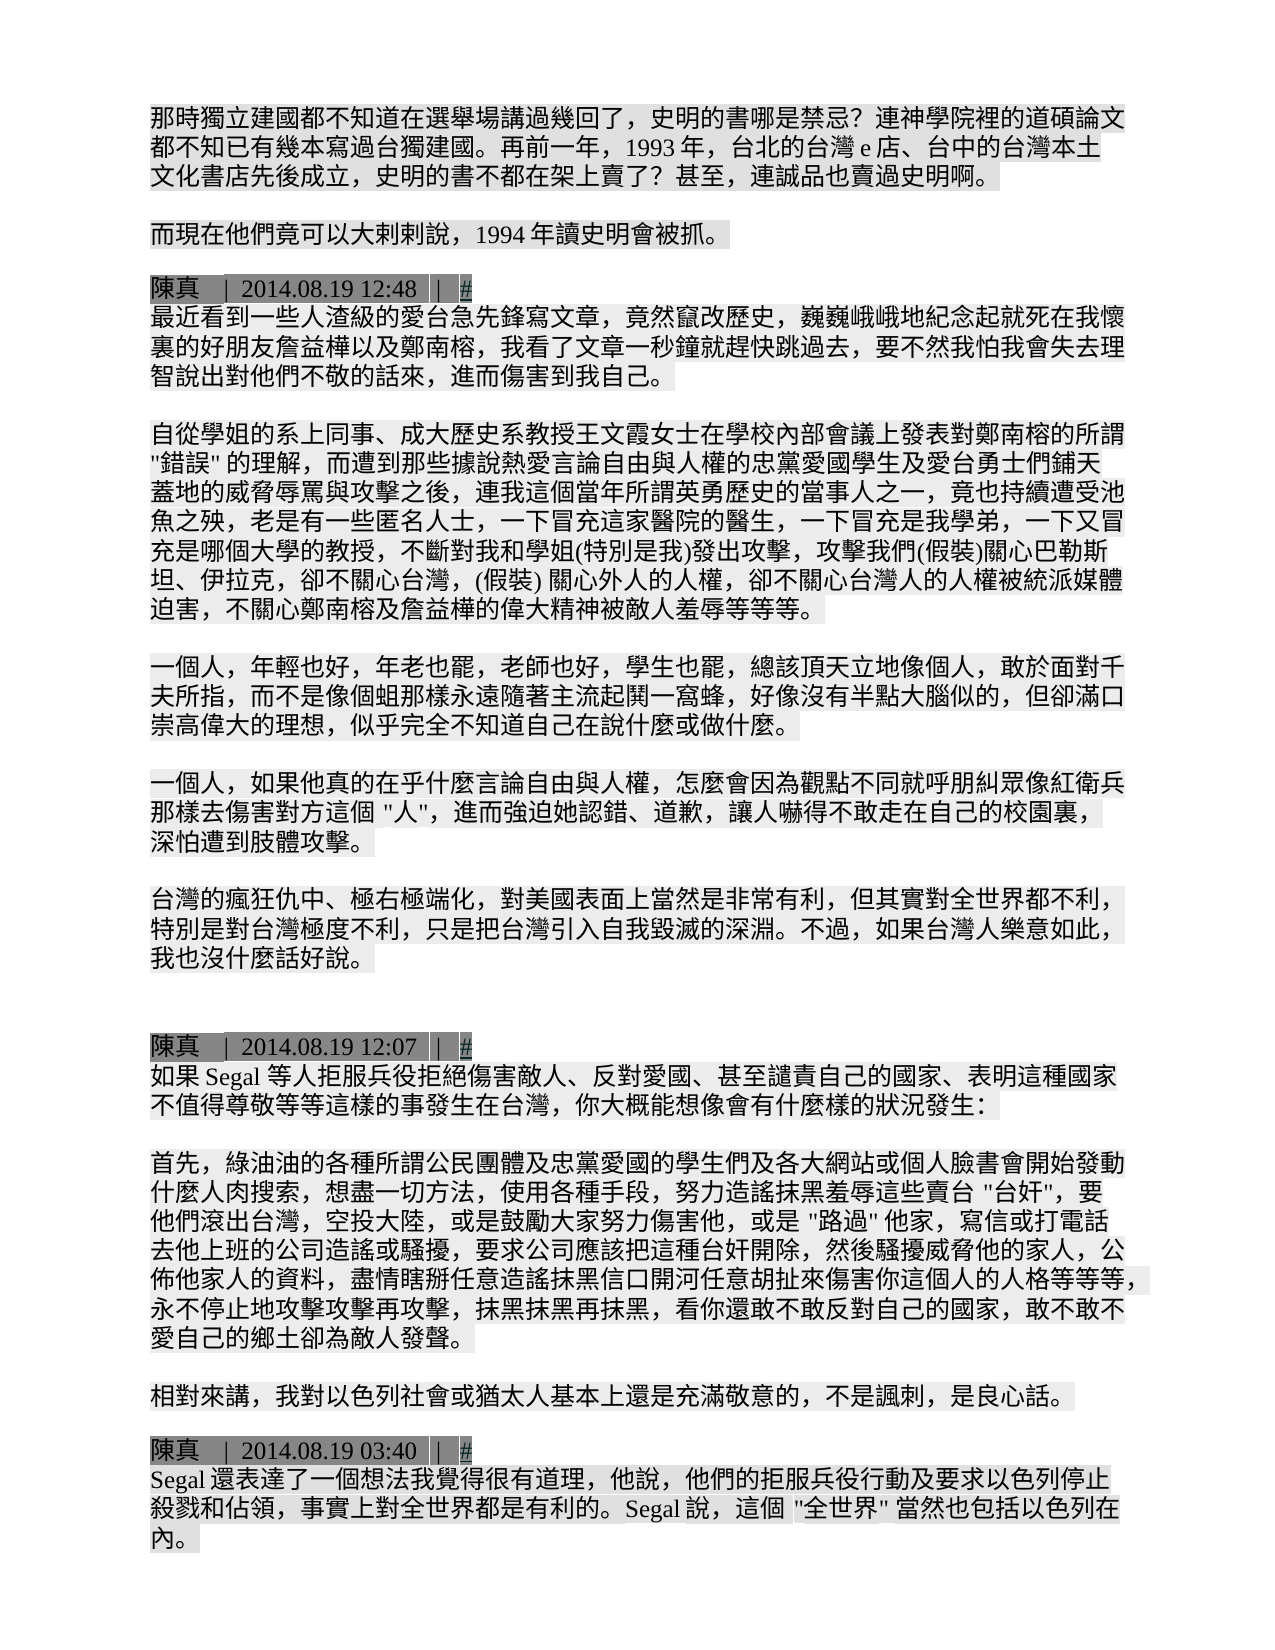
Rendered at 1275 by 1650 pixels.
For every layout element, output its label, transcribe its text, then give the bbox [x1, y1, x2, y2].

text 陳真 | 2014.08.19 12:48 | # [150, 274, 1125, 304]
text 陳真 | 2014.08.19 03:40 | # [150, 1436, 1125, 1465]
text 文章已上線。 竄改的何止詹益樺與鄭南榕。他們說，20年前讀史明的書會被抓。 20年前，那應該是1994年。 94年省市長與省市議員選舉，民進黨推陳定南配蘇貞昌選省長，「四百年來第一戰，欲將台灣變青天」，主打陳定南的清廉。中部的地下電台那時一度多到7、8家以上。 忘了好家庭電台那時是啥名字，一樣是忠明南路的大樓上，現在成了古典音樂台。望春風現在是快樂聯播網成員。海洋之聲轉為網路電台。地下電台最終不是敗給國民黨抄台打壓，是派系，是資本。 那時獨立建國都不知道在選舉場講過幾回了，史明的書哪是禁忌？連神學院裡的道碩論文都不知已有幾本寫過台獨建國。再前一年，1993年，台北的台灣e店、台中的台灣本土文化書店先後成立，史明的書不都在架上賣了？甚至，連誠品也賣過史明啊。 而現在他們竟可以大剌剌說，1994年讀史明會被抓。 [150, 75, 1125, 249]
text 陳真 | 2014.08.19 12:07 | # [150, 1032, 1125, 1062]
text 最近看到一些人渣級的愛台急先鋒寫文章，竟然竄改歷史，巍巍峨峨地紀念起就死在我懷裏的好朋友詹益樺以及鄭南榕，我看了文章一秒鐘就趕快跳過去，要不然我怕我會失去理智說出對他們不敬的話來，進而傷害到我自己。 自從學姐的系上同事、成大歷史系教授王文霞女士在學校內部會議上發表對鄭南榕的所謂 "錯誤" 的理解，而遭到那些據說熱愛言論自由與人權的忠黨愛國學生及愛台勇士們鋪天蓋地的威脅辱罵與攻擊之後，連我這個當年所謂英勇歷史的當事人之一，竟也持續遭受池魚之殃，老是有一些匿名人士，一下冒充這家醫院的醫生，一下冒充是我學弟，一下又冒充是哪個大學的教授，不斷對我和學姐(特別是我)發出攻擊，攻擊我們(假裝)關心巴勒斯坦、伊拉克，卻不關心台灣，(假裝) 關心外人的人權，卻不關心台灣人的人權被統派媒體迫害，不關心鄭南榕及詹益樺的偉大精神被敵人羞辱等等等。 一個人，年輕也好，年老也罷，老師也好，學生也罷，總該頂天立地像個人，敢於面對千夫所指，而不是像個蛆那樣永遠隨著主流起鬨一窩蜂，好像沒有半點大腦似的，但卻滿口崇高偉大的理想，似乎完全不知道自己在說什麼或做什麼。 一個人，如果他真的在乎什麼言論自由與人權，怎麼會因為觀點不同就呼朋糾眾像紅衛兵那樣去傷害對方這個 "人"，進而強迫她認錯、道歉，讓人嚇得不敢走在自己的校園裏，深怕遭到肢體攻擊。 台灣的瘋狂仇中、極右極端化，對美國表面上當然是非常有利，但其實對全世界都不利，特別是對台灣極度不利，只是把台灣引入自我毀滅的深淵。不過，如果台灣人樂意如此，我也沒什麼話好說。 [150, 304, 1125, 973]
text Segal還表達了一個想法我覺得很有道理，他說，他們的拒服兵役行動及要求以色列停止殺戮和佔領，事實上對全世界都是有利的。Segal說，這個 "全世界" 當然也包括以色列在內。 [150, 1465, 1125, 1553]
text 如果Segal 等人拒服兵役拒絕傷害敵人、反對愛國、甚至譴責自己的國家、表明這種國家不值得尊敬等等這樣的事發生在台灣，你大概能想像會有什麼樣的狀況發生： 首先，綠油油的各種所謂公民團體及忠黨愛國的學生們及各大網站或個人臉書會開始發動什麼人肉搜索，想盡一切方法，使用各種手段，努力造謠抹黑羞辱這些賣台 "台奸"，要他們滾出台灣，空投大陸，或是鼓勵大家努力傷害他，或是 "路過" 他家，寫信或打電話去他上班的公司造謠或騷擾，要求公司應該把這種台奸開除，然後騷擾威脅他的家人，公佈他家人的資料，盡情瞎掰任意造謠抹黑信口開河任意胡扯來傷害你這個人的人格等等等，永不停止地攻擊攻擊再攻擊，抹黑抹黑再抹黑，看你還敢不敢反對自己的國家，敢不敢不愛自己的鄉土卻為敵人發聲。 相對來講，我對以色列社會或猶太人基本上還是充滿敬意的，不是諷刺，是良心話。 [150, 1062, 1125, 1411]
